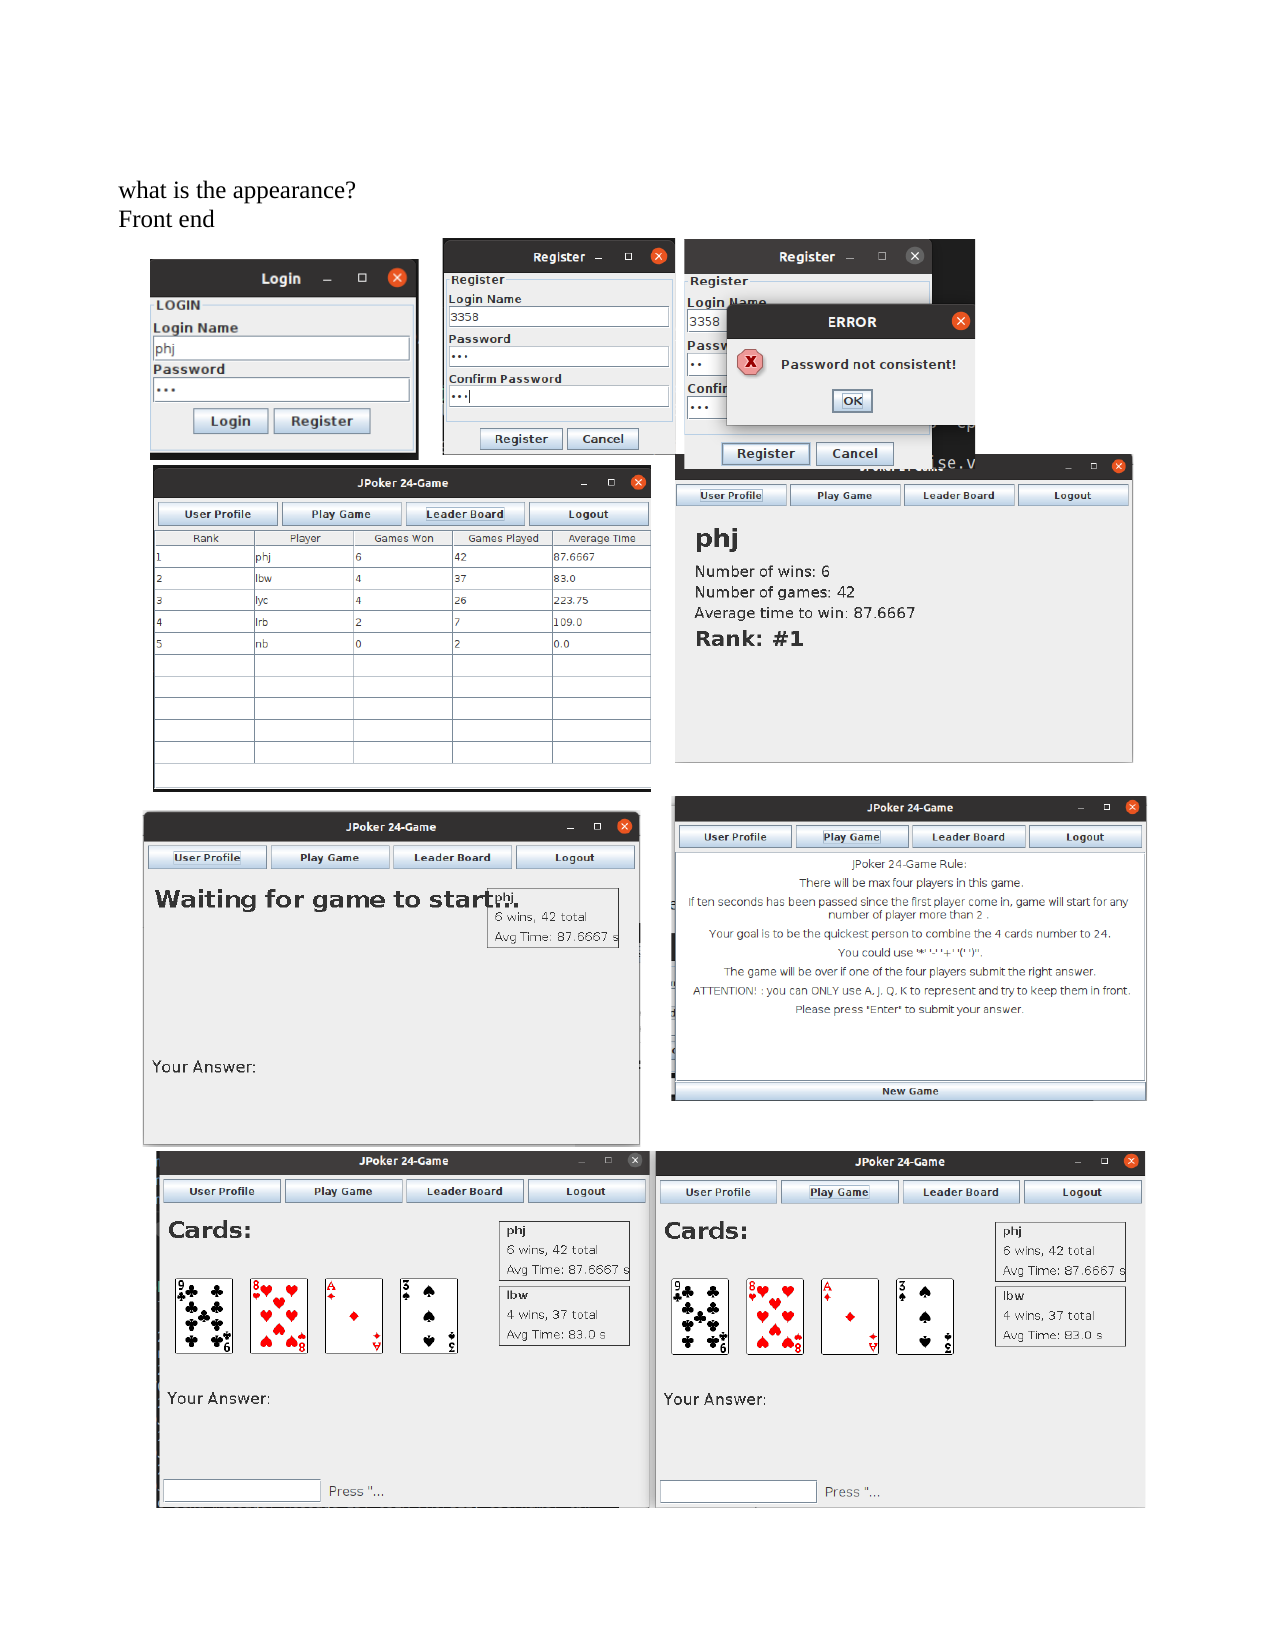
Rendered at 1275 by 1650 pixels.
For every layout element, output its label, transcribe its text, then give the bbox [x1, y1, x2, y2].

text Front end [118, 204, 1157, 233]
text what is the appearance? [118, 176, 1157, 204]
picture [156, 1151, 1146, 1508]
picture [153, 465, 651, 792]
picture [142, 810, 641, 1147]
picture [671, 796, 1148, 1101]
picture [150, 259, 419, 460]
picture [442, 238, 1134, 763]
